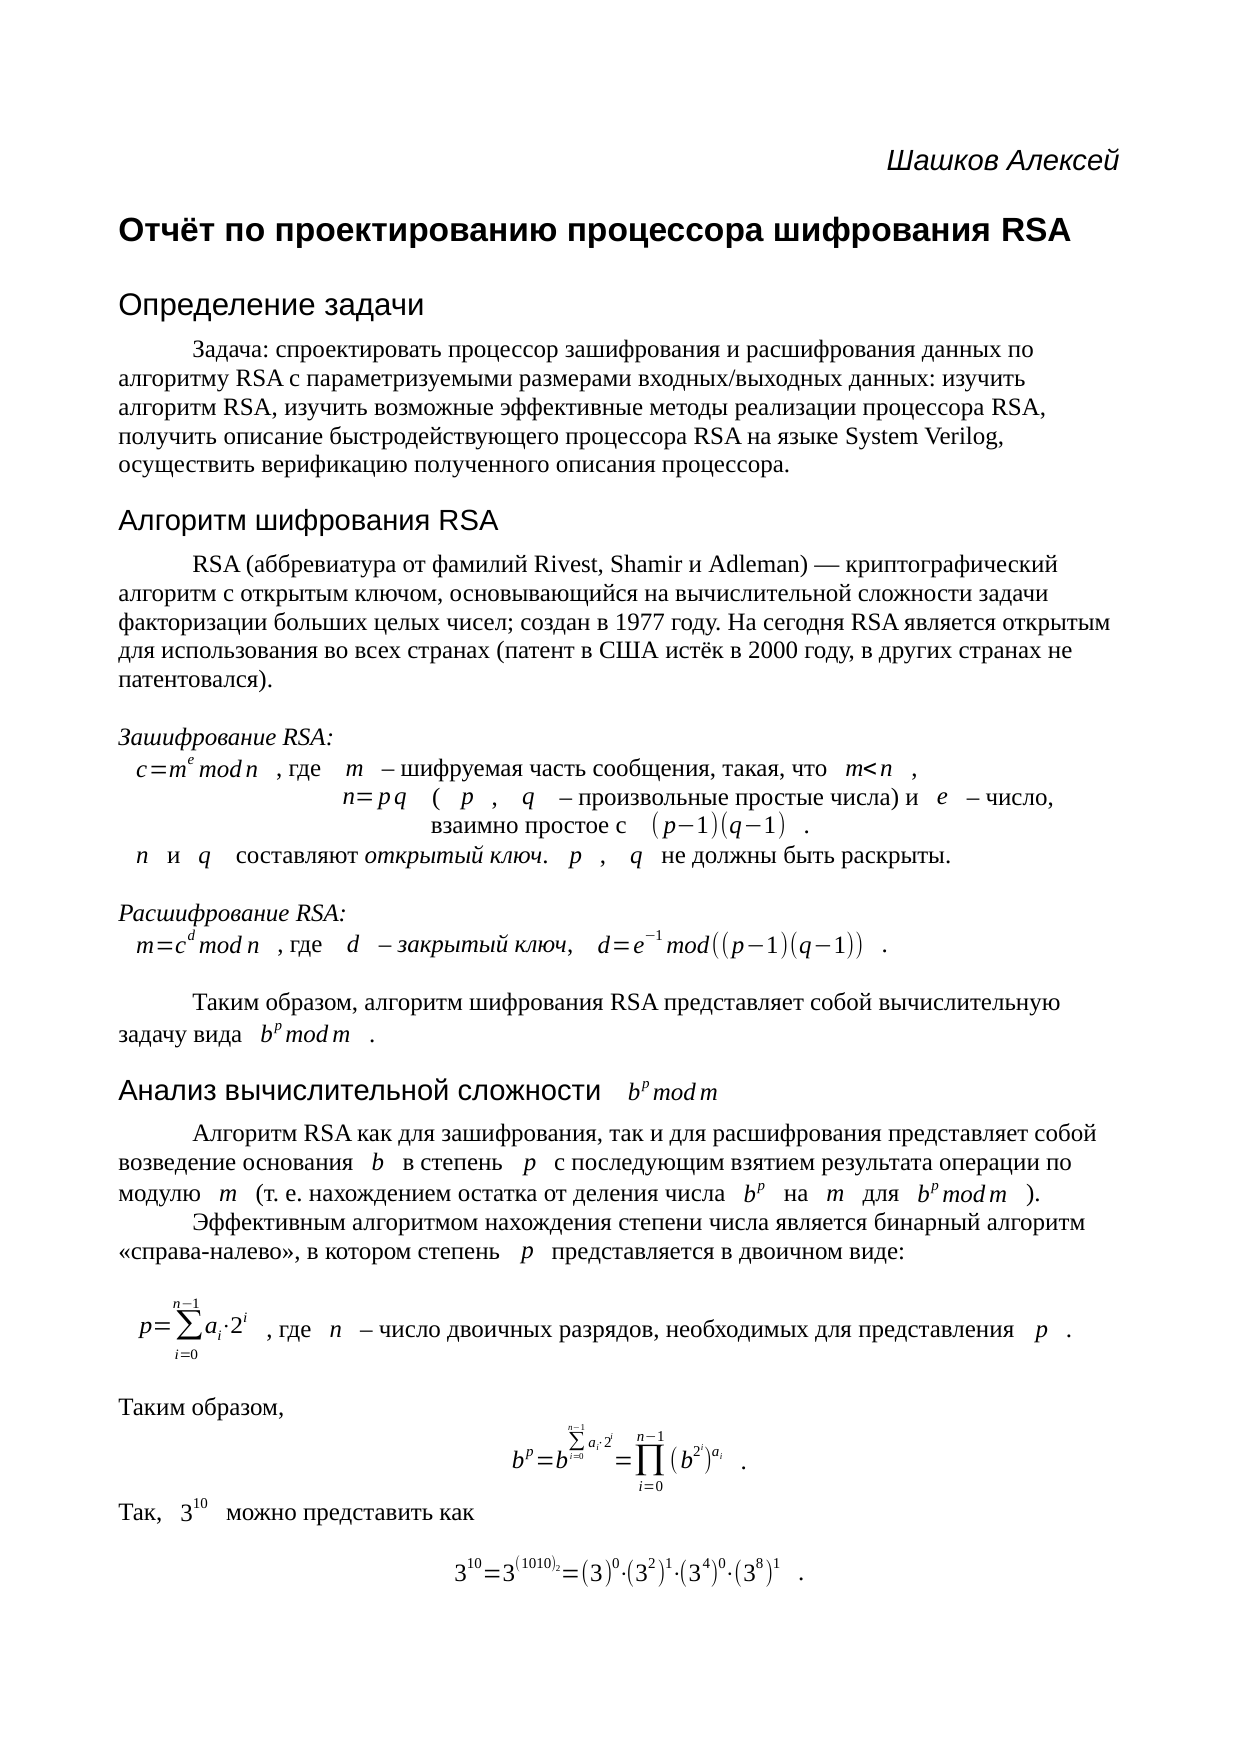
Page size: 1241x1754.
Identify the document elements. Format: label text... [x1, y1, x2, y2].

subtitle Анализ вычислительной сложности [118, 1072, 1122, 1106]
text . [118, 1554, 1122, 1587]
text Задача: спроектировать процессор зашифрования и расшифрования данных по алгоритму RSA с параметризуемыми размерами входных/выходных данных: изучить алгоритм RSA, изучить возможные эффективные методы реализации процессора RSA, получить описание быстродействующего процессора RSA на языке System Verilog, осуществить верификацию полученного описания процессора. [118, 334, 1122, 478]
subtitle Шашков Алексей [118, 143, 1122, 177]
text , где – шифруемая часть сообщения, такая, что, [118, 751, 1122, 782]
subtitle Определение задачи [118, 286, 1122, 322]
text и составляют открытый ключ., не должны быть раскрыты. [118, 840, 1122, 869]
text взаимно простое с . [118, 811, 1122, 840]
text (, – произвольные простые числа) и– число, [118, 782, 1122, 811]
subtitle Алгоритм шифрования RSA [118, 503, 1122, 537]
text Таким образом, [118, 1392, 1122, 1421]
text Таким образом, алгоритм шифрования RSA представляет собой вычислительную задачу вида. [118, 987, 1122, 1047]
text Так,можно представить как [118, 1494, 1122, 1526]
text , где– число двоичных разрядов, необходимых для представления. [118, 1293, 1122, 1363]
text Расшифрование RSA: [118, 898, 1122, 927]
text Алгоритм RSA как для зашифрования, так и для расшифрования представляет собой возведение основанияв степеньс последующим взятием результата операции по модулю(т. е. нахождением остатка от деления числанадля). [118, 1118, 1122, 1207]
text , где – закрытый ключ, . [118, 927, 1122, 959]
text RSA (аббревиатура от фамилий Rivest, Shamir и Adleman) — криптографический алгоритм с открытым ключом, основывающийся на вычислительной сложности задачи факторизации больших целых чисел; создан в 1977 году. На сегодня RSA является открытым для использования во всех странах (патент в США истёк в 2000 году, в других странах не патентовался). [118, 549, 1122, 693]
text . [118, 1421, 1122, 1494]
text Зашифрование RSA: [118, 722, 1122, 751]
text Эффективным алгоритмом нахождения степени числа является бинарный алгоритм «справа-налево», в котором степеньпредставляется в двоичном виде: [118, 1207, 1122, 1265]
subtitle Отчёт по проектированию процессора шифрования RSA [118, 210, 1122, 249]
